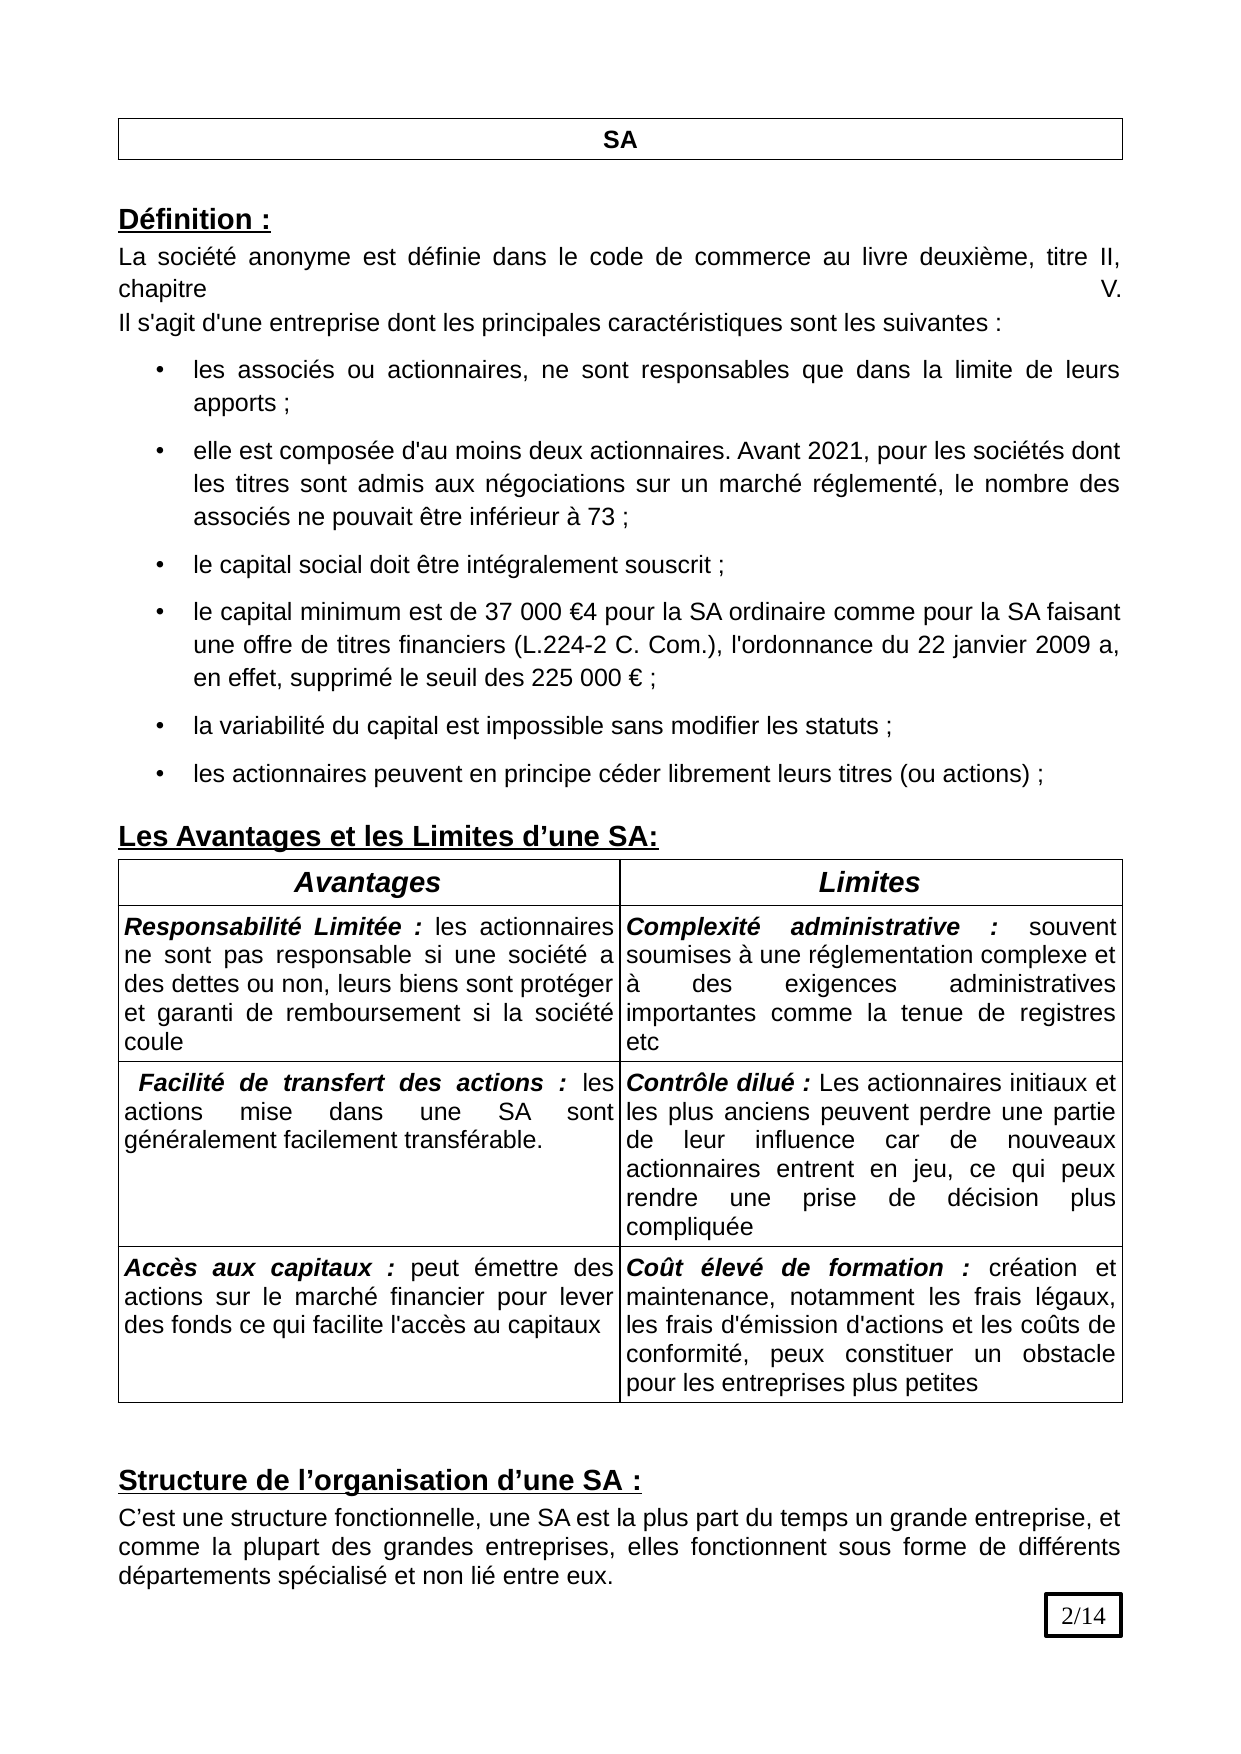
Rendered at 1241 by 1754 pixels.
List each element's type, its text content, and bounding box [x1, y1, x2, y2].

table_header SA [119, 119, 1122, 159]
table_cell Accès aux capitaux : peut émettre des actions sur le marché financier pour lever des fonds ce qui facilite l'accès au capitaux [119, 1247, 619, 1402]
subtitle Structure de l’organisation d’une SA : [118, 1463, 1122, 1497]
list les associés ou actionnaires, ne sont responsables que dans la limite de leurs apports ; [156, 355, 1122, 417]
table_header Limites [621, 860, 1122, 905]
list la variabilité du capital est impossible sans modifier les statuts ; [156, 711, 1122, 740]
table_cell Complexité administrative : souvent soumises à une réglementation complexe et à des exigences administratives importantes comme la tenue de registres etc [621, 906, 1122, 1061]
table_cell Coût élevé de formation : création et maintenance, notamment les frais légaux, les frais d'émission d'actions et les coûts de conformité, peux constituer un obstacle pour les entreprises plus petites [621, 1247, 1122, 1402]
table_cell Contrôle dilué : Les actionnaires initiaux et les plus anciens peuvent perdre une partie de leur influence car de nouveaux actionnaires entrent en jeu, ce qui peux rendre une prise de décision plus compliquée [621, 1062, 1122, 1246]
list le capital social doit être intégralement souscrit ; [156, 549, 1122, 578]
text La société anonyme est définie dans le code de commerce au livre deuxième, titre II, chapitre V. Il s'agit d'une entreprise dont les principales caractéristiques sont les suivantes : [118, 241, 1122, 336]
subtitle Définition : [118, 202, 1122, 235]
subtitle Les Avantages et les Limites d’une SA: [118, 819, 1122, 852]
list les actionnaires peuvent en principe céder librement leurs titres (ou actions) ; [156, 759, 1122, 788]
table_cell Facilité de transfert des actions : les actions mise dans une SA sont généralement facilement transférable. [119, 1062, 619, 1246]
table_header Avantages [119, 860, 619, 905]
list elle est composée d'au moins deux actionnaires. Avant 2021, pour les sociétés dont les titres sont admis aux négociations sur un marché réglementé, le nombre des associés ne pouvait être inférieur à 73 ; [156, 436, 1122, 531]
list le capital minimum est de 37 000 €4 pour la SA ordinaire comme pour la SA faisant une offre de titres financiers (L.224-2 C. Com.), l'ordonnance du 22 janvier 2009 a, en effet, supprimé le seuil des 225 000 € ; [156, 597, 1122, 692]
table_cell Responsabilité Limitée : les actionnaires ne sont pas responsable si une société a des dettes ou non, leurs biens sont protéger et garanti de remboursement si la société coule [119, 906, 619, 1061]
text C’est une structure fonctionnelle, une SA est la plus part du temps un grande entreprise, et comme la plupart des grandes entreprises, elles fonctionnent sous forme de différents départements spécialisé et non lié entre eux. [118, 1503, 1122, 1589]
